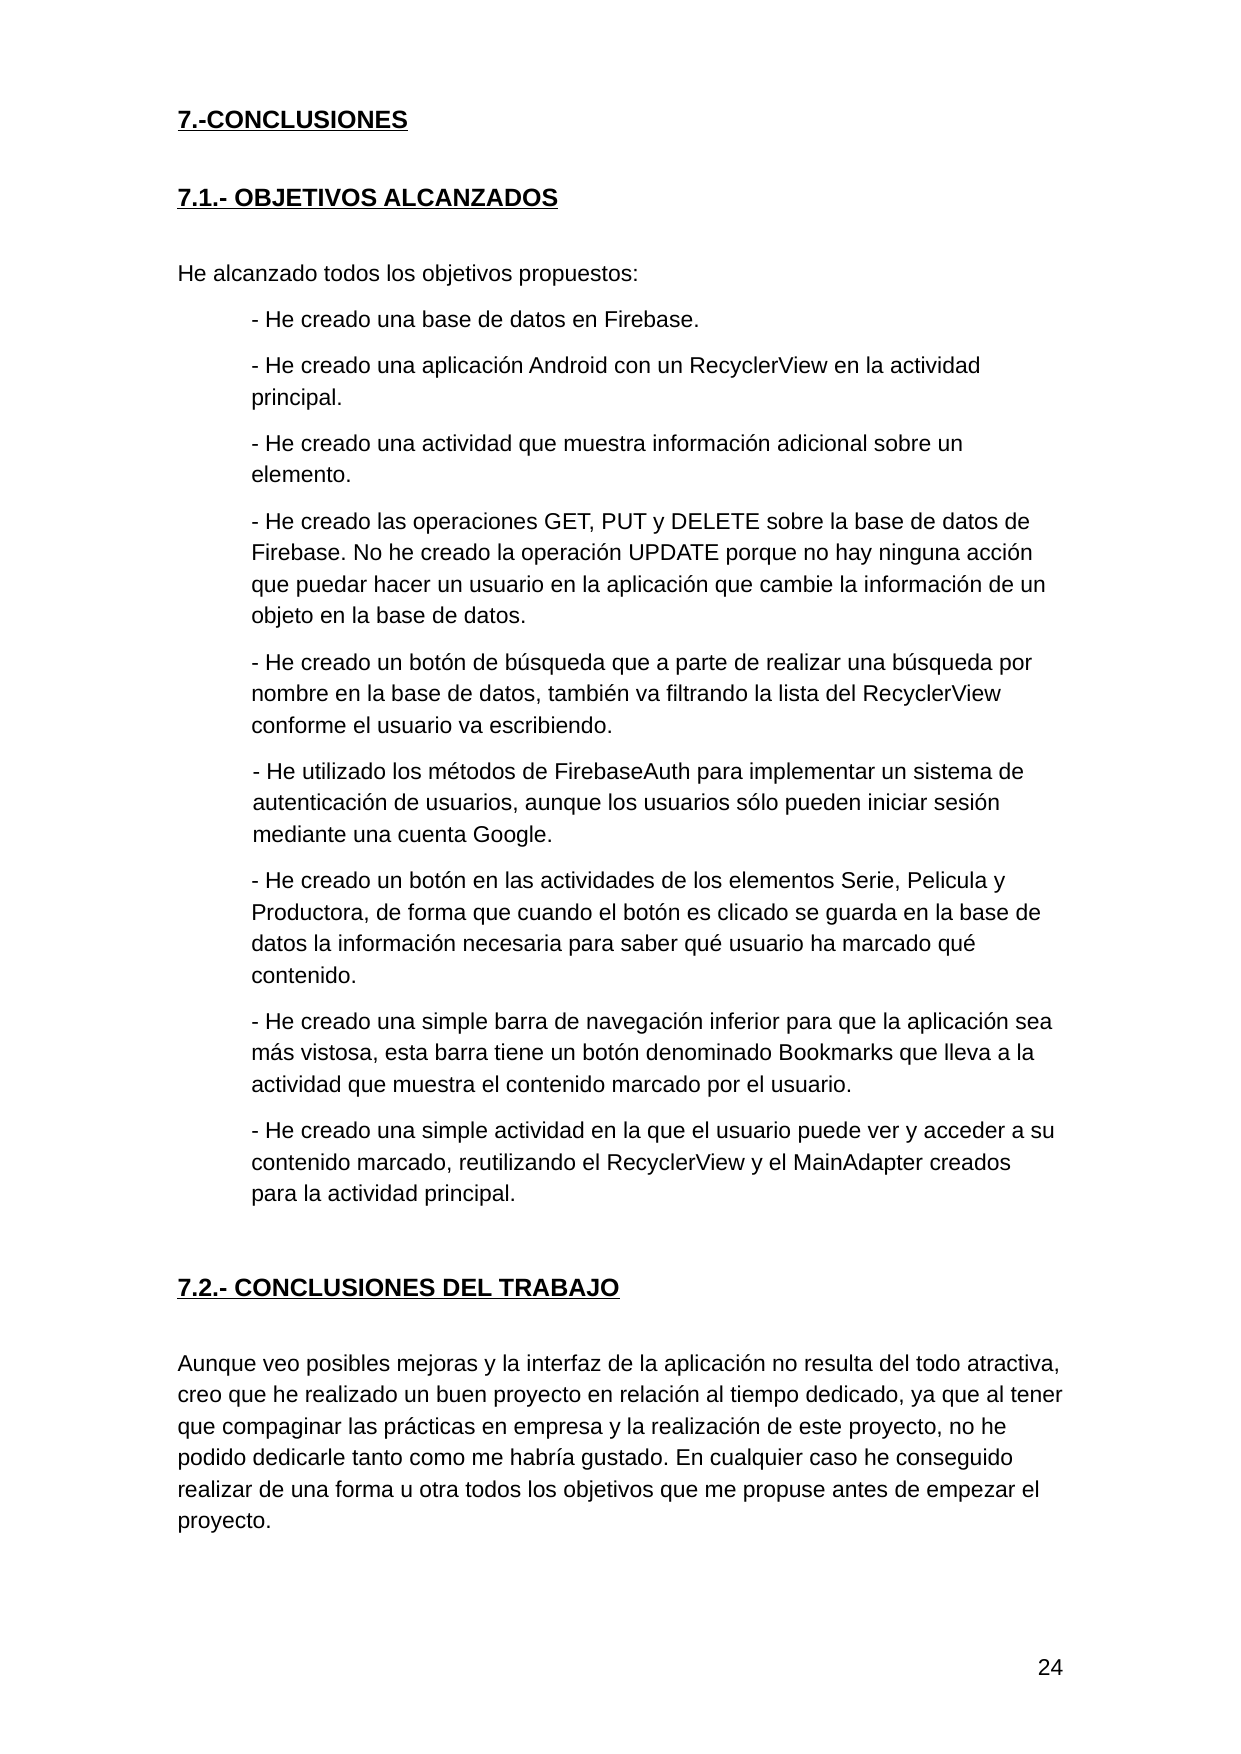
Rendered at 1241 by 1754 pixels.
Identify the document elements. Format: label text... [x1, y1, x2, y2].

text - He creado un botón en las actividades de los elementos Serie, Pelicula y Productora, de forma que cuando el botón es clicado se guarda en la base de datos la información necesaria para saber qué usuario ha marcado qué contenido. [177, 867, 1063, 988]
subtitle 7.-CONCLUSIONES [177, 74, 1063, 133]
text - He creado un botón de búsqueda que a parte de realizar una búsqueda por nombre en la base de datos, también va filtrando la lista del RecyclerView conforme el usuario va escribiendo. [177, 648, 1063, 738]
text - He creado una actividad que muestra información adicional sobre un elemento. [177, 430, 1063, 488]
text - He creado una simple actividad en la que el usuario puede ver y acceder a su contenido marcado, reutilizando el RecyclerView y el MainAdapter creados para la actividad principal. [177, 1117, 1063, 1207]
subtitle 7.2.- CONCLUSIONES DEL TRABAJO [177, 1272, 1063, 1301]
text Aunque veo posibles mejoras y la interfaz de la aplicación no resulta del todo atractiva, creo que he realizado un buen proyecto en relación al tiempo dedicado, ya que al tener que compaginar las prácticas en empresa y la realización de este proyecto, no he podido dedicarle tanto como me habría gustado. En cualquier caso he conseguido realizar de una forma u otra todos los objetivos que me propuse antes de empezar el proyecto. [177, 1350, 1063, 1534]
text - He creado una aplicación Android con un RecyclerView en la actividad principal. [177, 352, 1063, 410]
text - He creado una simple barra de navegación inferior para que la aplicación sea más vistosa, esta barra tiene un botón denominado Bookmarks que lleva a la actividad que muestra el contenido marcado por el usuario. [177, 1008, 1063, 1097]
text He alcanzado todos los objetivos propuestos: [177, 260, 1063, 286]
text - He creado las operaciones GET, PUT y DELETE sobre la base de datos de Firebase. No he creado la operación UPDATE porque no hay ninguna acción que puedar hacer un usuario en la aplicación que cambie la información de un objeto en la base de datos. [177, 508, 1063, 629]
list - He utilizado los métodos de FirebaseAuth para implementar un sistema de autenticación de usuarios, aunque los usuarios sólo pueden iniciar sesión mediante una cuenta Google. [215, 758, 1063, 847]
subtitle 7.1.- OBJETIVOS ALCANZADOS [177, 183, 1063, 211]
text - He creado una base de datos en Firebase. [177, 306, 1063, 332]
